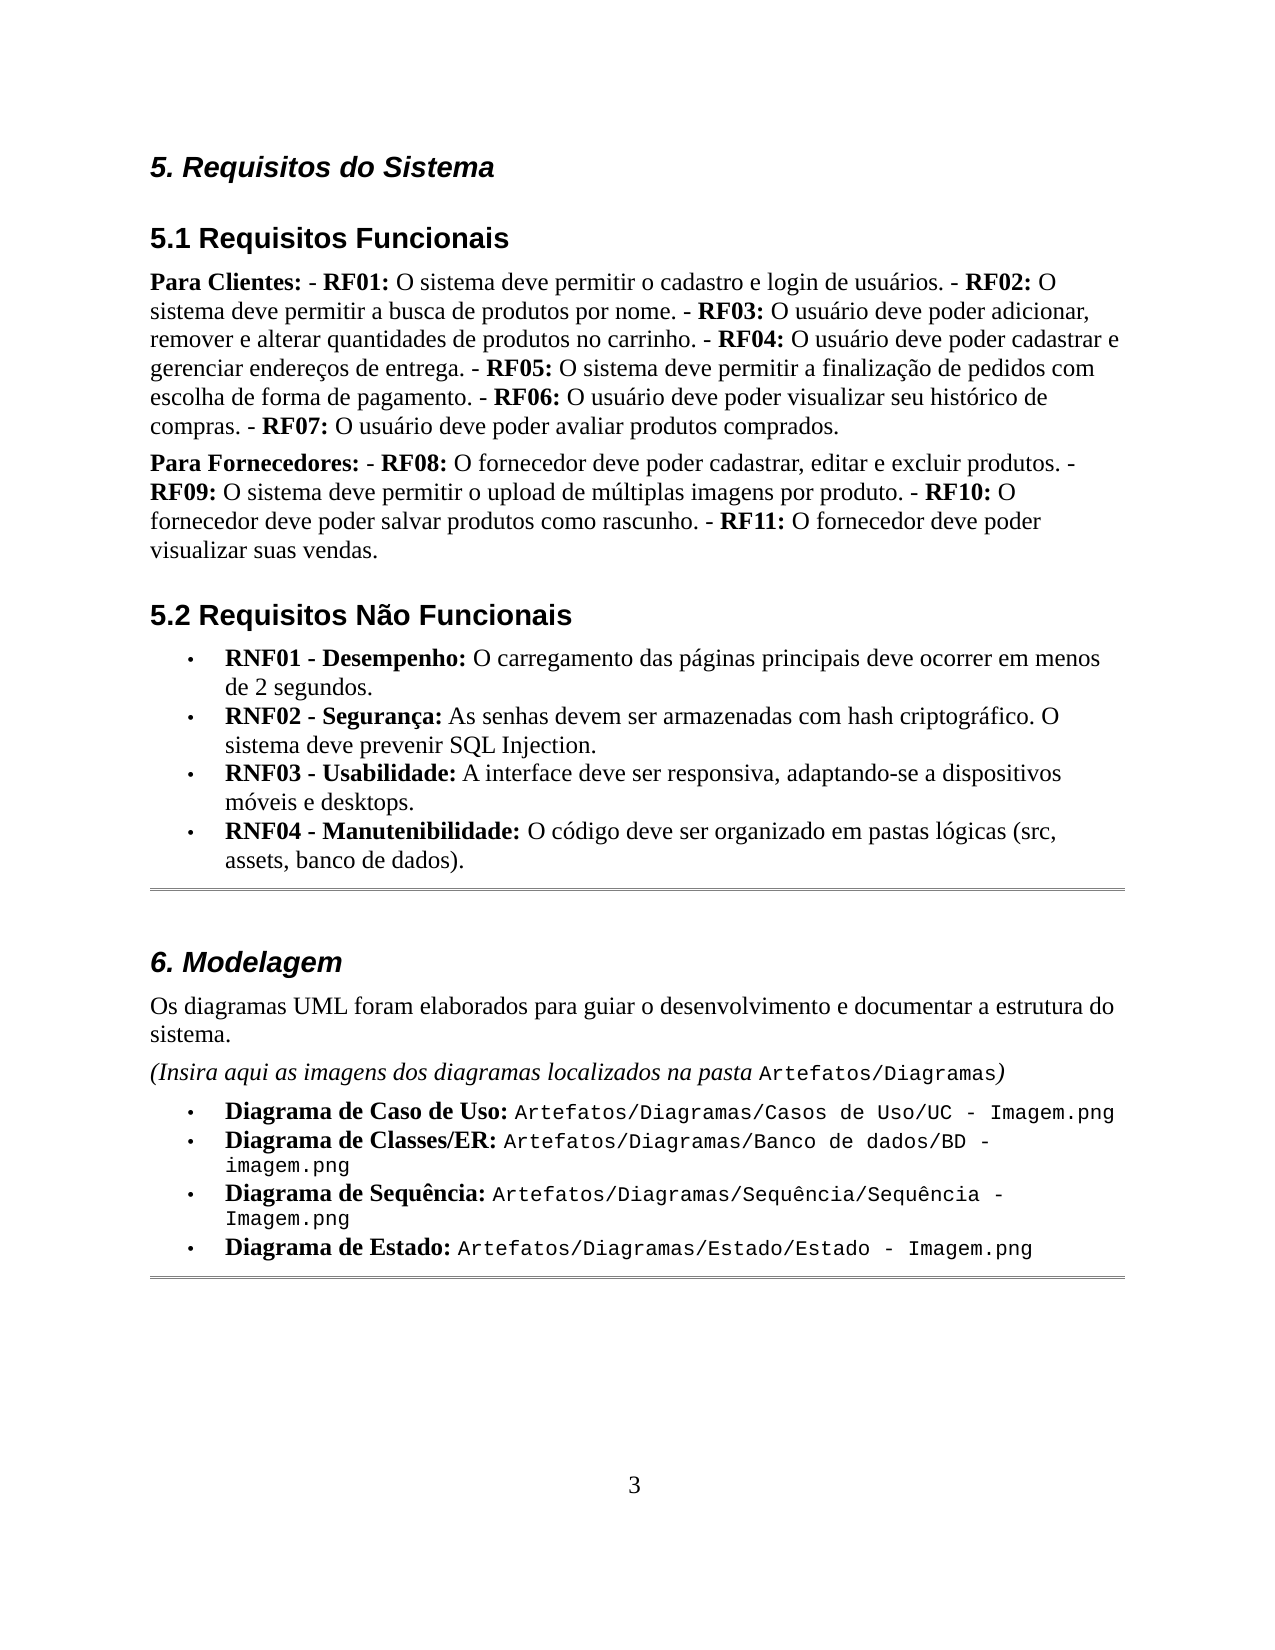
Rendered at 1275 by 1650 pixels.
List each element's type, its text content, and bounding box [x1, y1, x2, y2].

list RNF03 - Usabilidade: A interface deve ser responsiva, adaptando-se a dispositivos móveis e desktops. [187, 758, 1125, 816]
list RNF02 - Segurança: As senhas devem ser armazenadas com hash criptográfico. O sistema deve prevenir SQL Injection. [187, 701, 1125, 758]
text Os diagramas UML foram elaborados para guiar o desenvolvimento e documentar a estrutura do sistema. [150, 991, 1125, 1048]
subtitle 6. Modelagem [150, 945, 1125, 978]
text Para Fornecedores: - RF08: O fornecedor deve poder cadastrar, editar e excluir produtos. - RF09: O sistema deve permitir o upload de múltiplas imagens por produto. - RF10: O fornecedor deve poder salvar produtos como rascunho. - RF11: O fornecedor deve poder visualizar suas vendas. [150, 448, 1125, 563]
subtitle 5.1 Requisitos Funcionais [150, 221, 1125, 254]
text Para Clientes: - RF01: O sistema deve permitir o cadastro e login de usuários. - RF02: O sistema deve permitir a busca de produtos por nome. - RF03: O usuário deve poder adicionar, remover e alterar quantidades de produtos no carrinho. - RF04: O usuário deve poder cadastrar e gerenciar endereços de entrega. - RF05: O sistema deve permitir a finalização de pedidos com escolha de forma de pagamento. - RF06: O usuário deve poder visualizar seu histórico de compras. - RF07: O usuário deve poder avaliar produtos comprados. [150, 267, 1125, 439]
list RNF01 - Desempenho: O carregamento das páginas principais deve ocorrer em menos de 2 segundos. [187, 643, 1125, 701]
list Diagrama de Caso de Uso: Artefatos/Diagramas/Casos de Uso/UC - Imagem.png [187, 1096, 1125, 1125]
subtitle 5.2 Requisitos Não Funcionais [150, 597, 1125, 631]
list Diagrama de Classes/ER: Artefatos/Diagramas/Banco de dados/BD - imagem.png [187, 1125, 1125, 1178]
text (Insira aqui as imagens dos diagramas localizados na pasta Artefatos/Diagramas) [150, 1057, 1125, 1087]
list Diagrama de Estado: Artefatos/Diagramas/Estado/Estado - Imagem.png [187, 1232, 1125, 1261]
list RNF04 - Manutenibilidade: O código deve ser organizado em pastas lógicas (src, assets, banco de dados). [187, 816, 1125, 873]
list Diagrama de Sequência: Artefatos/Diagramas/Sequência/Sequência - Imagem.png [187, 1178, 1125, 1232]
subtitle 5. Requisitos do Sistema [150, 150, 1125, 183]
